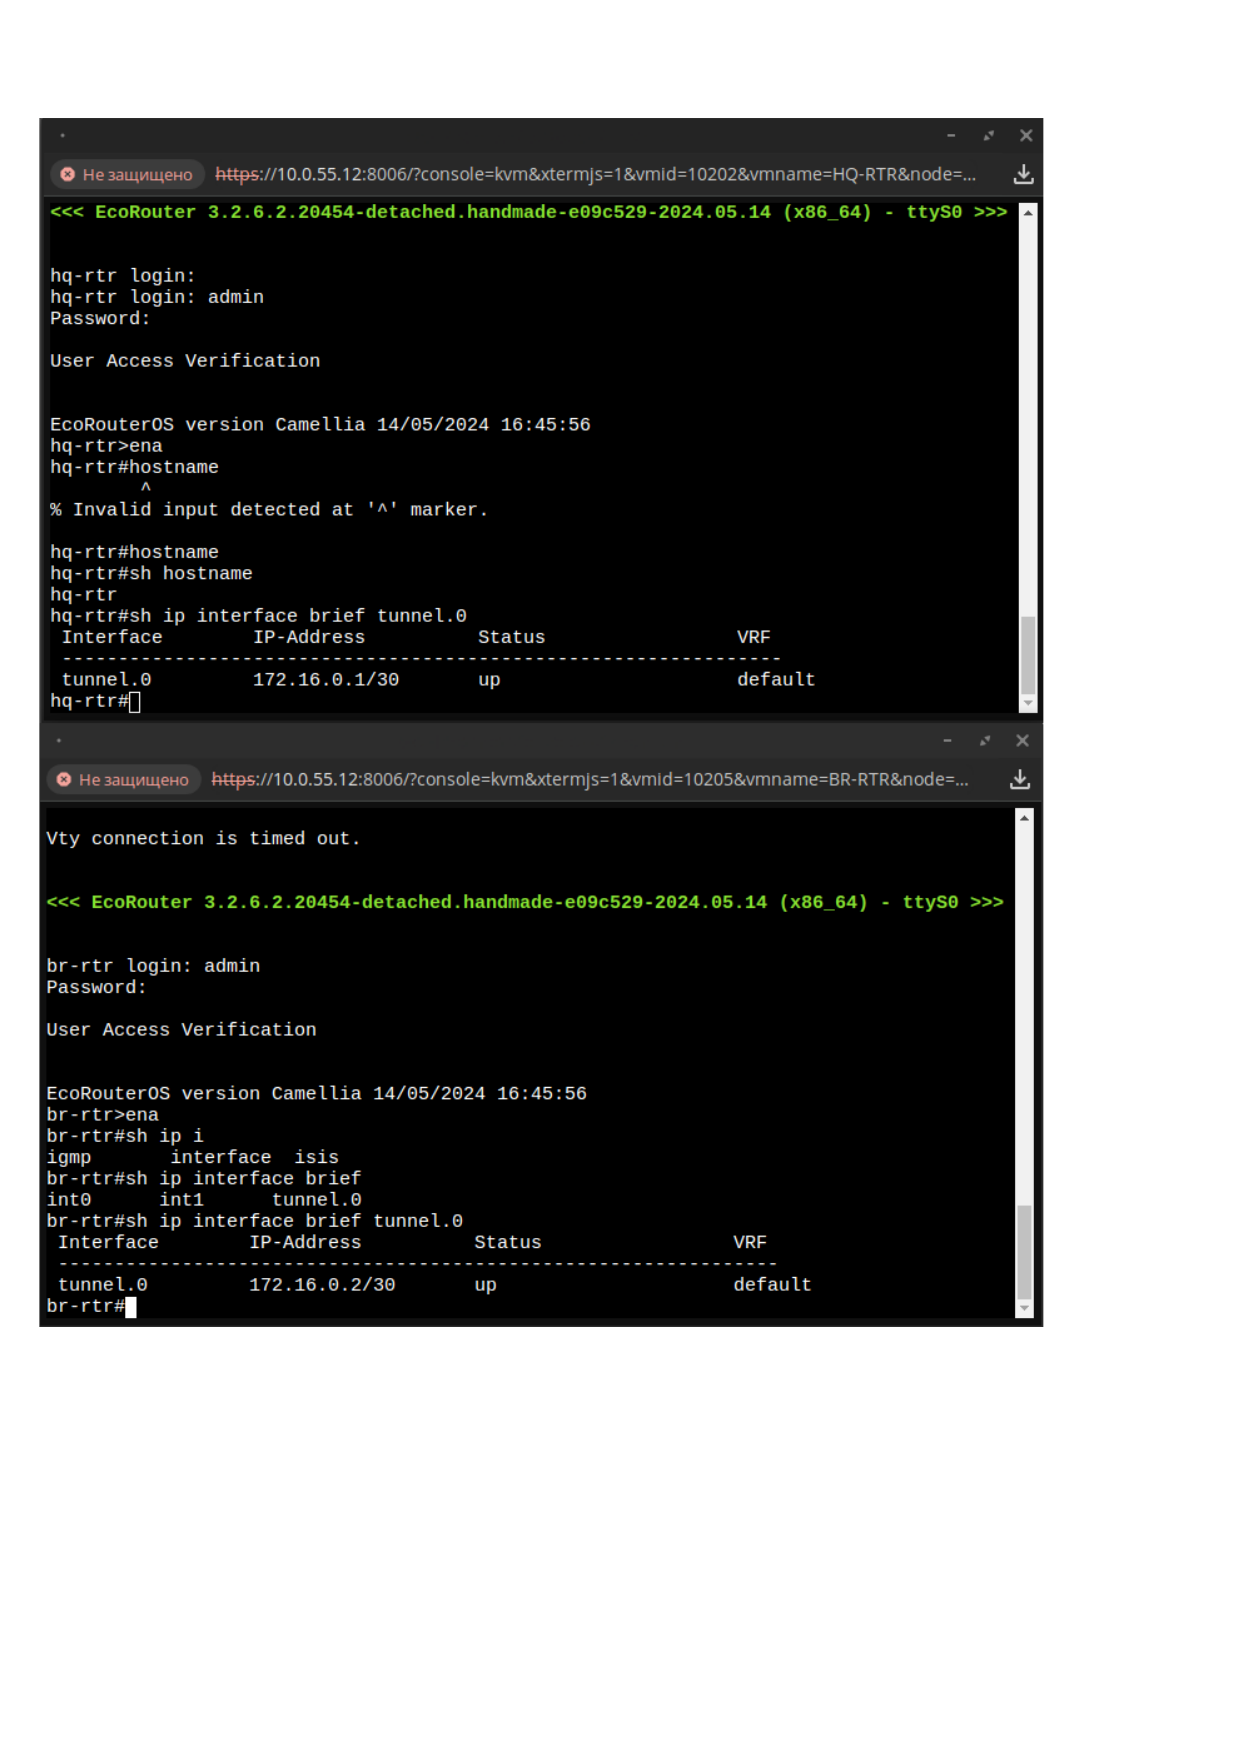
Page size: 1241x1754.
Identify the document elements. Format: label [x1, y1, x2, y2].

picture [39, 118, 1044, 1327]
